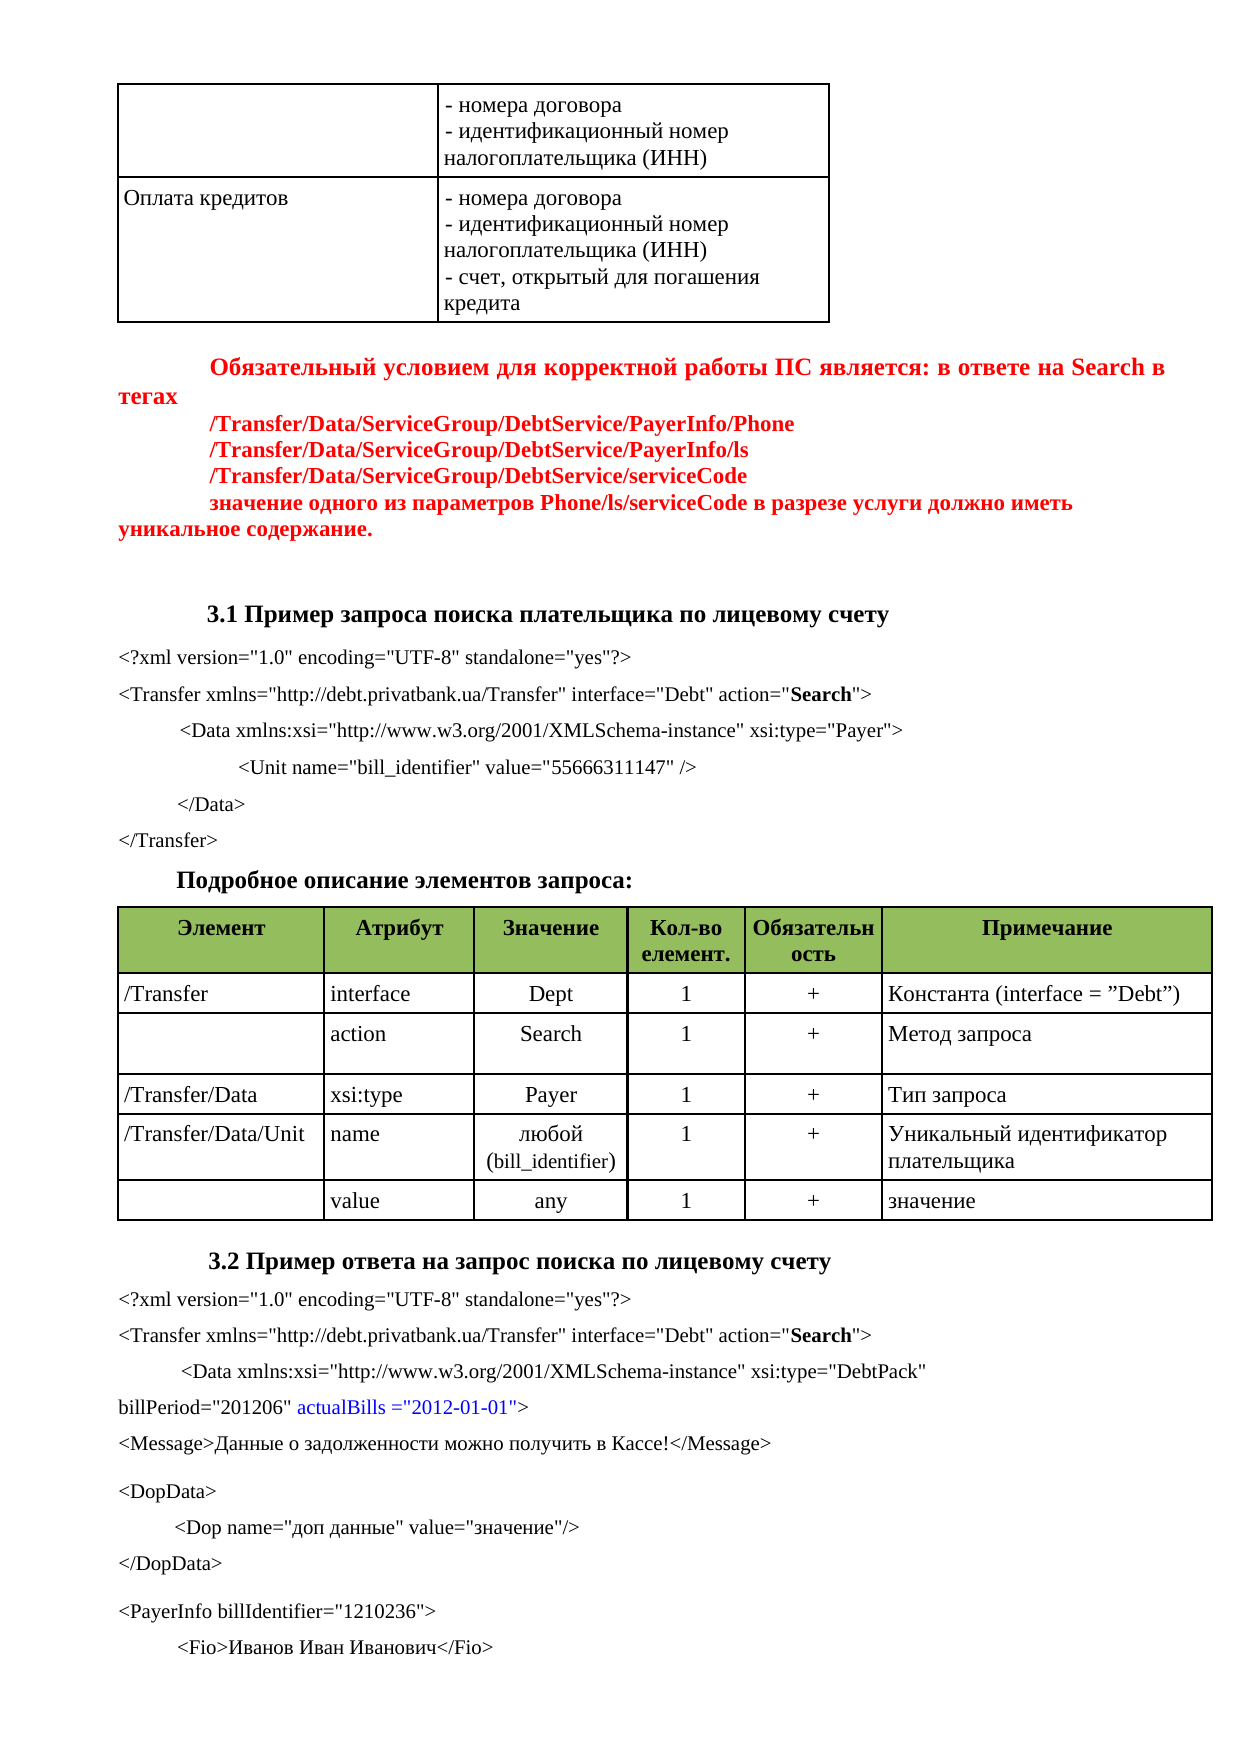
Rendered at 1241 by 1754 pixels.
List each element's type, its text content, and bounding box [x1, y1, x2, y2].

table_cell any [475, 1181, 626, 1219]
table_cell любой (bill_identifier) [475, 1115, 626, 1179]
subtitle 3.1 Пример запроса поиска плательщика по лицевому счету [121, 599, 1165, 627]
table_cell + [746, 974, 881, 1012]
text <Data xmlns:xsi="http://www.w3.org/2001/XMLSchema-instance" xsi:type="DebtPack" [118, 1359, 1165, 1383]
table_cell [119, 1014, 323, 1073]
table_cell значение [883, 1181, 1211, 1219]
text /Transfer/Data/ServiceGroup/DebtService/PayerInfo/Phоne [118, 409, 1165, 436]
text <PayerInfo billIdentifier="1210236"> [118, 1599, 1165, 1623]
text <Fio>Иванов Иван Иванович</Fio> [118, 1635, 1165, 1659]
table_cell + [746, 1014, 881, 1073]
table_cell /Transfer [119, 974, 323, 1012]
text <Transfer xmlns="http://debt.privatbank.ua/Transfer" interface="Debt" action="Search"> [118, 1323, 1165, 1347]
table_header Обязательность [746, 908, 881, 972]
table_cell xsi:type [325, 1075, 473, 1113]
text Обязательный условием для корректной работы ПС является: в ответе на Search в тегах [118, 352, 1165, 409]
text значение одного из параметров Phоne/ls/serviceCode в разрезе услуги должно иметь уникальное содержание. [118, 489, 1165, 541]
table_cell 1 [629, 1075, 744, 1113]
text <?xml version="1.0" encoding="UTF-8" standalone="yes"?> [118, 645, 1165, 669]
table_cell action [325, 1014, 473, 1073]
table_cell name [325, 1115, 473, 1179]
table_cell + [746, 1181, 881, 1219]
table_cell /Transfer/Data/Unit [119, 1115, 323, 1179]
table_cell 1 [629, 1181, 744, 1219]
table_cell Константа (interface = ”Debt”) [883, 974, 1211, 1012]
table_header Элемент [119, 908, 323, 972]
table_cell Оплата кредитов [119, 178, 437, 321]
table_cell Уникальный идентификатор плательщика [883, 1115, 1211, 1179]
table_header Атрибут [325, 908, 473, 972]
table_cell /Transfer/Data [119, 1075, 323, 1113]
text /Transfer/Data/ServiceGroup/DebtService/serviceCode [118, 462, 1165, 489]
table_header Примечание [883, 908, 1211, 972]
table_cell [119, 1181, 323, 1219]
text <Data xmlns:xsi="http://www.w3.org/2001/XMLSchema-instance" xsi:type="Payer"> [118, 718, 1165, 742]
table_cell interface [325, 974, 473, 1012]
subtitle 3.2 Пример ответа на запрос поиска по лицевому счету [116, 1246, 1165, 1275]
table_cell [119, 85, 437, 176]
table_header Значение [475, 908, 626, 972]
text <DopData> [118, 1479, 1165, 1503]
text </Data> [118, 792, 1165, 816]
text </Transfer> [118, 828, 1165, 852]
text Подробное описание элементов запроса: [118, 865, 1165, 893]
table_cell Тип запроса [883, 1075, 1211, 1113]
text </DopData> [118, 1551, 1165, 1575]
table_cell 1 [629, 974, 744, 1012]
text <Dop name="доп данные" value="значение"/> [118, 1515, 1165, 1539]
text billPeriod="201206" actualBills ="2012-01-01"> [118, 1395, 1165, 1419]
text <Message>Данные о задолженности можно получить в Кассе!</Message> [118, 1431, 1165, 1455]
table_cell 1 [629, 1115, 744, 1179]
table_cell Метод запроса [883, 1014, 1211, 1073]
table_cell Payer [475, 1075, 626, 1113]
text <Unit name="bill_identifier" value="55666311147" /> [118, 755, 1165, 779]
table_cell Search [475, 1014, 626, 1073]
table_cell Dept [475, 974, 626, 1012]
text /Transfer/Data/ServiceGroup/DebtService/PayerInfo/ls [118, 436, 1165, 462]
table_cell + [746, 1115, 881, 1179]
table_cell - номера договора - идентификационный номер налогоплательщика (ИНН) [439, 85, 828, 176]
table_cell - номера договора - идентификационный номер налогоплательщика (ИНН) - счет, открытый для погашения кредита [439, 178, 828, 321]
text <Transfer xmlns="http://debt.privatbank.ua/Transfer" interface="Debt" action="Search"> [118, 682, 1165, 706]
table_cell + [746, 1075, 881, 1113]
text <?xml version="1.0" encoding="UTF-8" standalone="yes"?> [118, 1287, 1165, 1311]
table_header Кол-во елемент. [629, 908, 744, 972]
table_cell 1 [629, 1014, 744, 1073]
table_cell value [325, 1181, 473, 1219]
